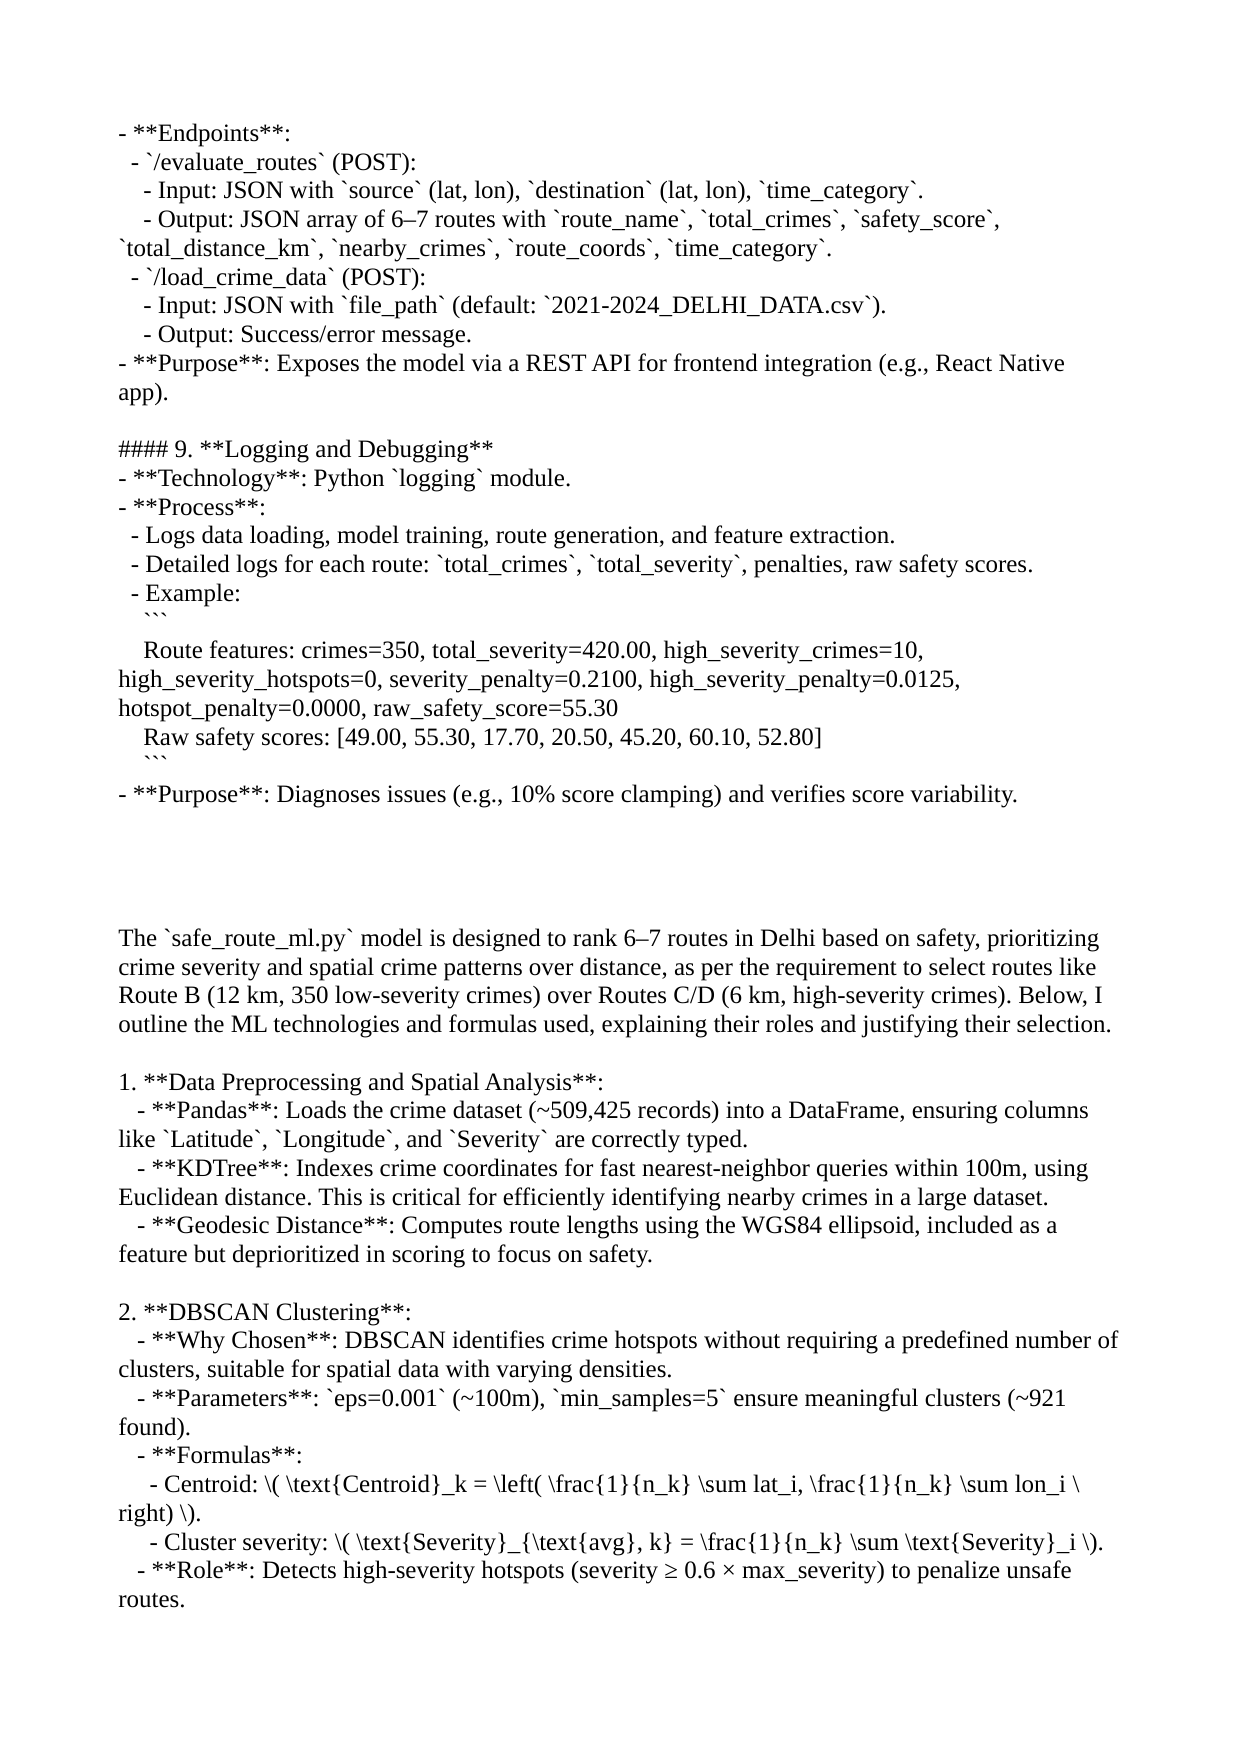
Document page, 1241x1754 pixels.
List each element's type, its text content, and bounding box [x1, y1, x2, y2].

text - **Purpose**: Diagnoses issues (e.g., 10% score clamping) and verifies score variability. [118, 779, 1122, 808]
text - Cluster severity: \( \text{Severity}_{\text{avg}, k} = \frac{1}{n_k} \sum \text{Severity}_i \). [118, 1527, 1122, 1556]
text - **Purpose**: Exposes the model via a REST API for frontend integration (e.g., React Native app). [118, 348, 1122, 406]
text - `/evaluate_routes` (POST): [118, 147, 1122, 176]
text 1. **Data Preprocessing and Spatial Analysis**: [118, 1067, 1122, 1096]
text - Input: JSON with `source` (lat, lon), `destination` (lat, lon), `time_category`. [118, 176, 1122, 204]
text ``` [118, 751, 1122, 779]
text - **Role**: Detects high-severity hotspots (severity ≥ 0.6 × max_severity) to penalize unsafe routes. [118, 1556, 1122, 1613]
text - **Formulas**: [118, 1441, 1122, 1469]
text - **Technology**: Python `logging` module. [118, 463, 1122, 492]
text - **Why Chosen**: DBSCAN identifies crime hotspots without requiring a predefined number of clusters, suitable for spatial data with varying densities. [118, 1326, 1122, 1383]
text Raw safety scores: [49.00, 55.30, 17.70, 20.50, 45.20, 60.10, 52.80] [118, 722, 1122, 751]
text - Example: [118, 578, 1122, 607]
text The `safe_route_ml.py` model is designed to rank 6–7 routes in Delhi based on safety, prioritizing crime severity and spatial crime patterns over distance, as per the requirement to select routes like Route B (12 km, 350 low-severity crimes) over Routes C/D (6 km, high-severity crimes). Below, I outline the ML technologies and formulas used, explaining their roles and justifying their selection. [118, 923, 1122, 1038]
text - Detailed logs for each route: `total_crimes`, `total_severity`, penalties, raw safety scores. [118, 549, 1122, 578]
text - `/load_crime_data` (POST): [118, 262, 1122, 291]
text - **KDTree**: Indexes crime coordinates for fast nearest-neighbor queries within 100m, using Euclidean distance. This is critical for efficiently identifying nearby crimes in a large dataset. [118, 1153, 1122, 1211]
text - Input: JSON with `file_path` (default: `2021-2024_DELHI_DATA.csv`). [118, 291, 1122, 319]
text - **Parameters**: `eps=0.001` (~100m), `min_samples=5` ensure meaningful clusters (~921 found). [118, 1383, 1122, 1441]
text ``` [118, 607, 1122, 636]
text - Output: Success/error message. [118, 319, 1122, 348]
text Route features: crimes=350, total_severity=420.00, high_severity_crimes=10, high_severity_hotspots=0, severity_penalty=0.2100, high_severity_penalty=0.0125, hotspot_penalty=0.0000, raw_safety_score=55.30 [118, 636, 1122, 722]
text - **Endpoints**: [118, 118, 1122, 147]
text - **Process**: [118, 492, 1122, 521]
text - Centroid: \( \text{Centroid}_k = \left( \frac{1}{n_k} \sum lat_i, \frac{1}{n_k} \sum lon_i \right) \). [118, 1469, 1122, 1527]
text - **Pandas**: Loads the crime dataset (~509,425 records) into a DataFrame, ensuring columns like `Latitude`, `Longitude`, and `Severity` are correctly typed. [118, 1096, 1122, 1153]
text - Logs data loading, model training, route generation, and feature extraction. [118, 521, 1122, 549]
text - Output: JSON array of 6–7 routes with `route_name`, `total_crimes`, `safety_score`, `total_distance_km`, `nearby_crimes`, `route_coords`, `time_category`. [118, 204, 1122, 262]
text #### 9. **Logging and Debugging** [118, 434, 1122, 463]
text - **Geodesic Distance**: Computes route lengths using the WGS84 ellipsoid, included as a feature but deprioritized in scoring to focus on safety. [118, 1211, 1122, 1268]
text 2. **DBSCAN Clustering**: [118, 1297, 1122, 1326]
